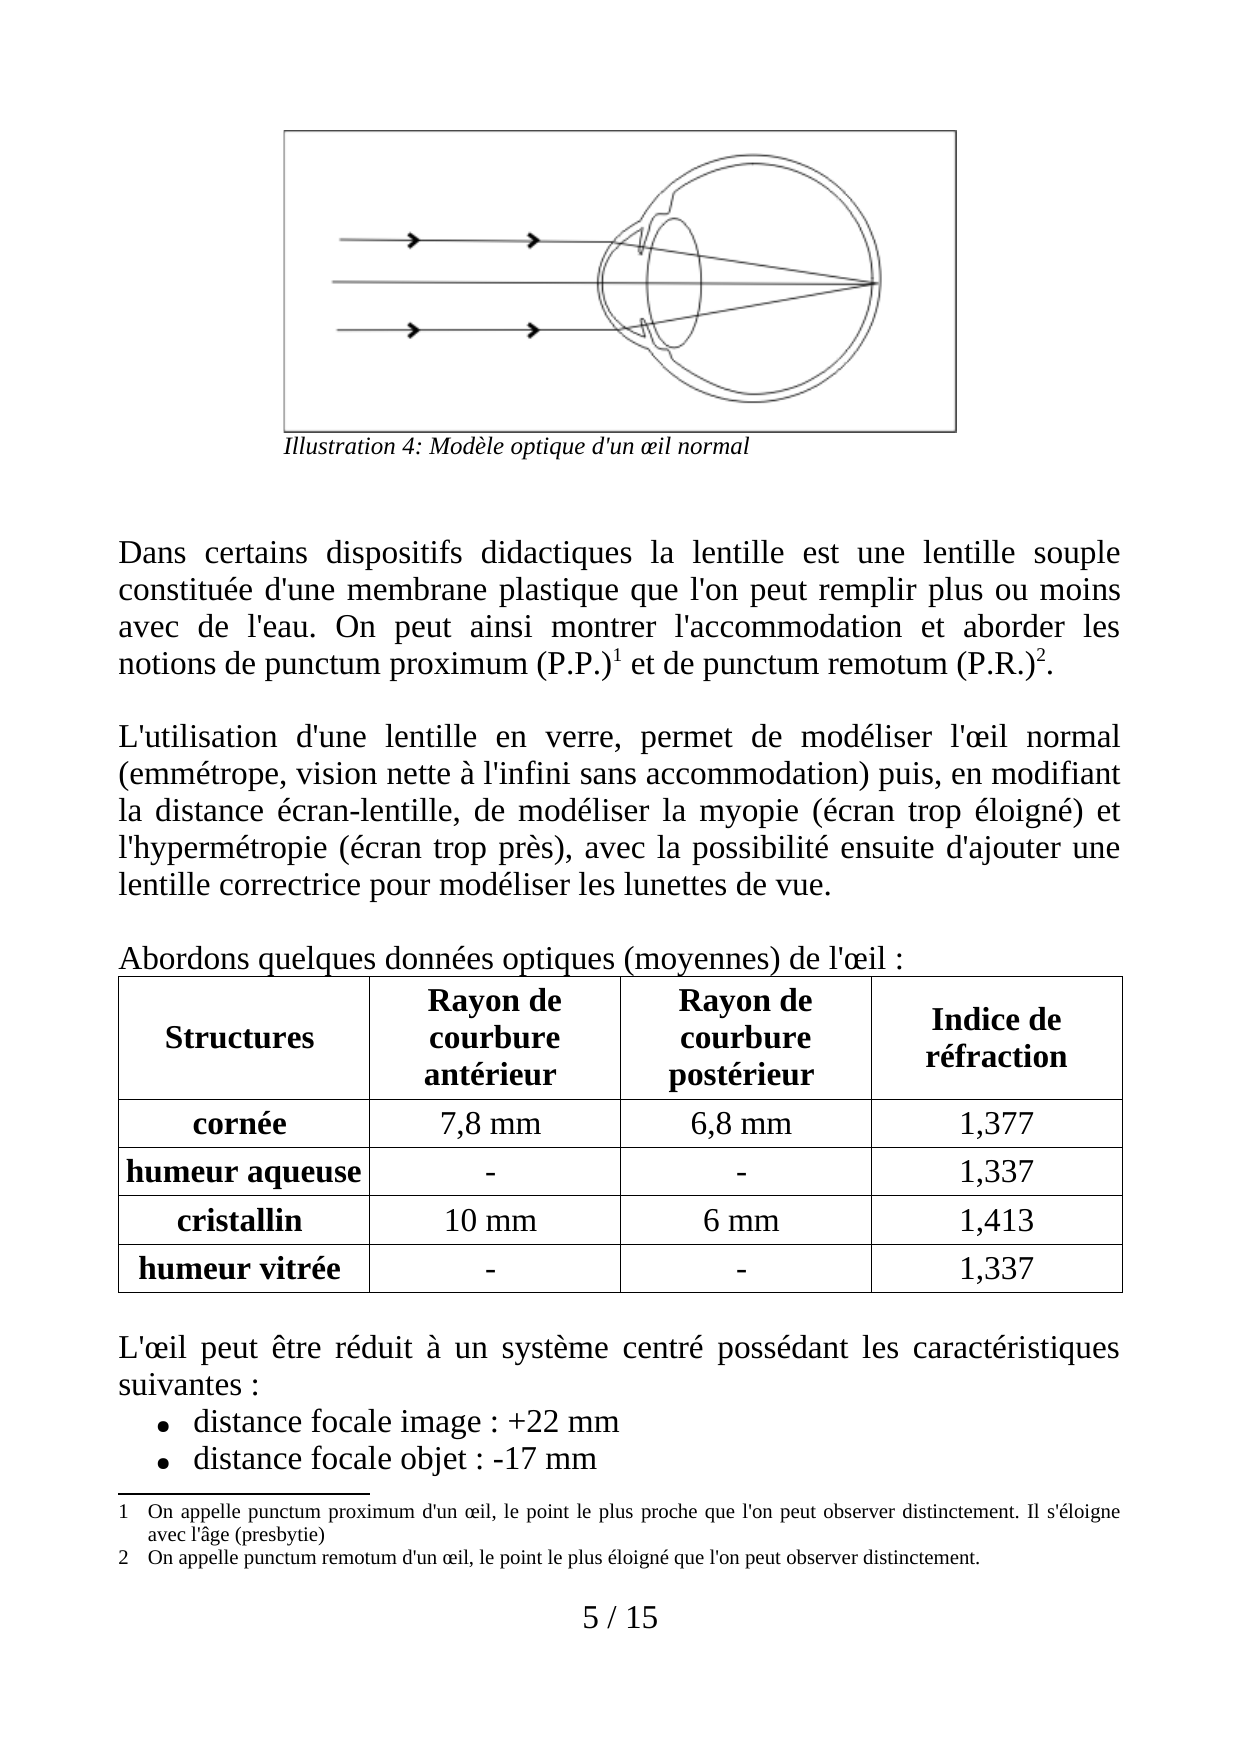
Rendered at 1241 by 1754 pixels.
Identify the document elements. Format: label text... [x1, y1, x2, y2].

table_cell - [370, 1245, 620, 1292]
table_cell 1,337 [872, 1245, 1122, 1292]
table_header Indice de réfraction [872, 977, 1122, 1098]
text L'œil peut être réduit à un système centré possédant les caractéristiques suivantes : [118, 1329, 1122, 1403]
table_cell cristallin [119, 1196, 369, 1244]
table_cell 1,337 [872, 1148, 1122, 1195]
list distance focale image : +22 mm [156, 1403, 1122, 1440]
table_header cornée [119, 1100, 369, 1147]
table_cell - [370, 1148, 620, 1195]
table_cell humeur aqueuse [119, 1148, 369, 1195]
text Dans certains dispositifs didactiques la lentille est une lentille souple constituée d'une membrane plastique que l'on peut remplir plus ou moins avec de l'eau. On peut ainsi montrer l'accommodation et aborder les notions de punctum proximum (P.P.) et de punctum remotum (P.R.). [118, 534, 1122, 681]
table_cell 6 mm [621, 1196, 871, 1244]
text Abordons quelques données optiques (moyennes) de l'œil : [118, 939, 1122, 976]
text On appelle punctum proximum d'un œil, le point le plus proche que l'on peut observer distinctement. Il s'éloigne avec l'âge (presbytie) [118, 1500, 1122, 1546]
table_header Rayon de courbure antérieur [370, 977, 620, 1098]
text L'utilisation d'une lentille en verre, permet de modéliser l'œil normal (emmétrope, vision nette à l'infini sans accommodation) puis, en modifiant la distance écran-lentille, de modéliser la myopie (écran trop éloigné) et l'hypermétropie (écran trop près), avec la possibilité ensuite d'ajouter une lentille correctrice pour modéliser les lunettes de vue. [118, 718, 1122, 902]
table_header 6,8 mm [621, 1100, 871, 1147]
picture [283, 130, 957, 433]
text Illustration 4: Modèle optique d'un œil normal [283, 433, 957, 460]
table_cell humeur vitrée [119, 1245, 369, 1292]
table_cell 1,413 [872, 1196, 1122, 1244]
table_cell 10 mm [370, 1196, 620, 1244]
text On appelle punctum remotum d'un œil, le point le plus éloigné que l'on peut observer distinctement. [118, 1546, 1122, 1569]
table_header 1,377 [872, 1100, 1122, 1147]
table_header Rayon de courbure postérieur [621, 977, 871, 1098]
table_cell - [621, 1148, 871, 1195]
list distance focale objet : -17 mm [156, 1440, 1122, 1477]
table_cell - [621, 1245, 871, 1292]
table_header Structures [119, 977, 369, 1098]
table_header 7,8 mm [370, 1100, 620, 1147]
